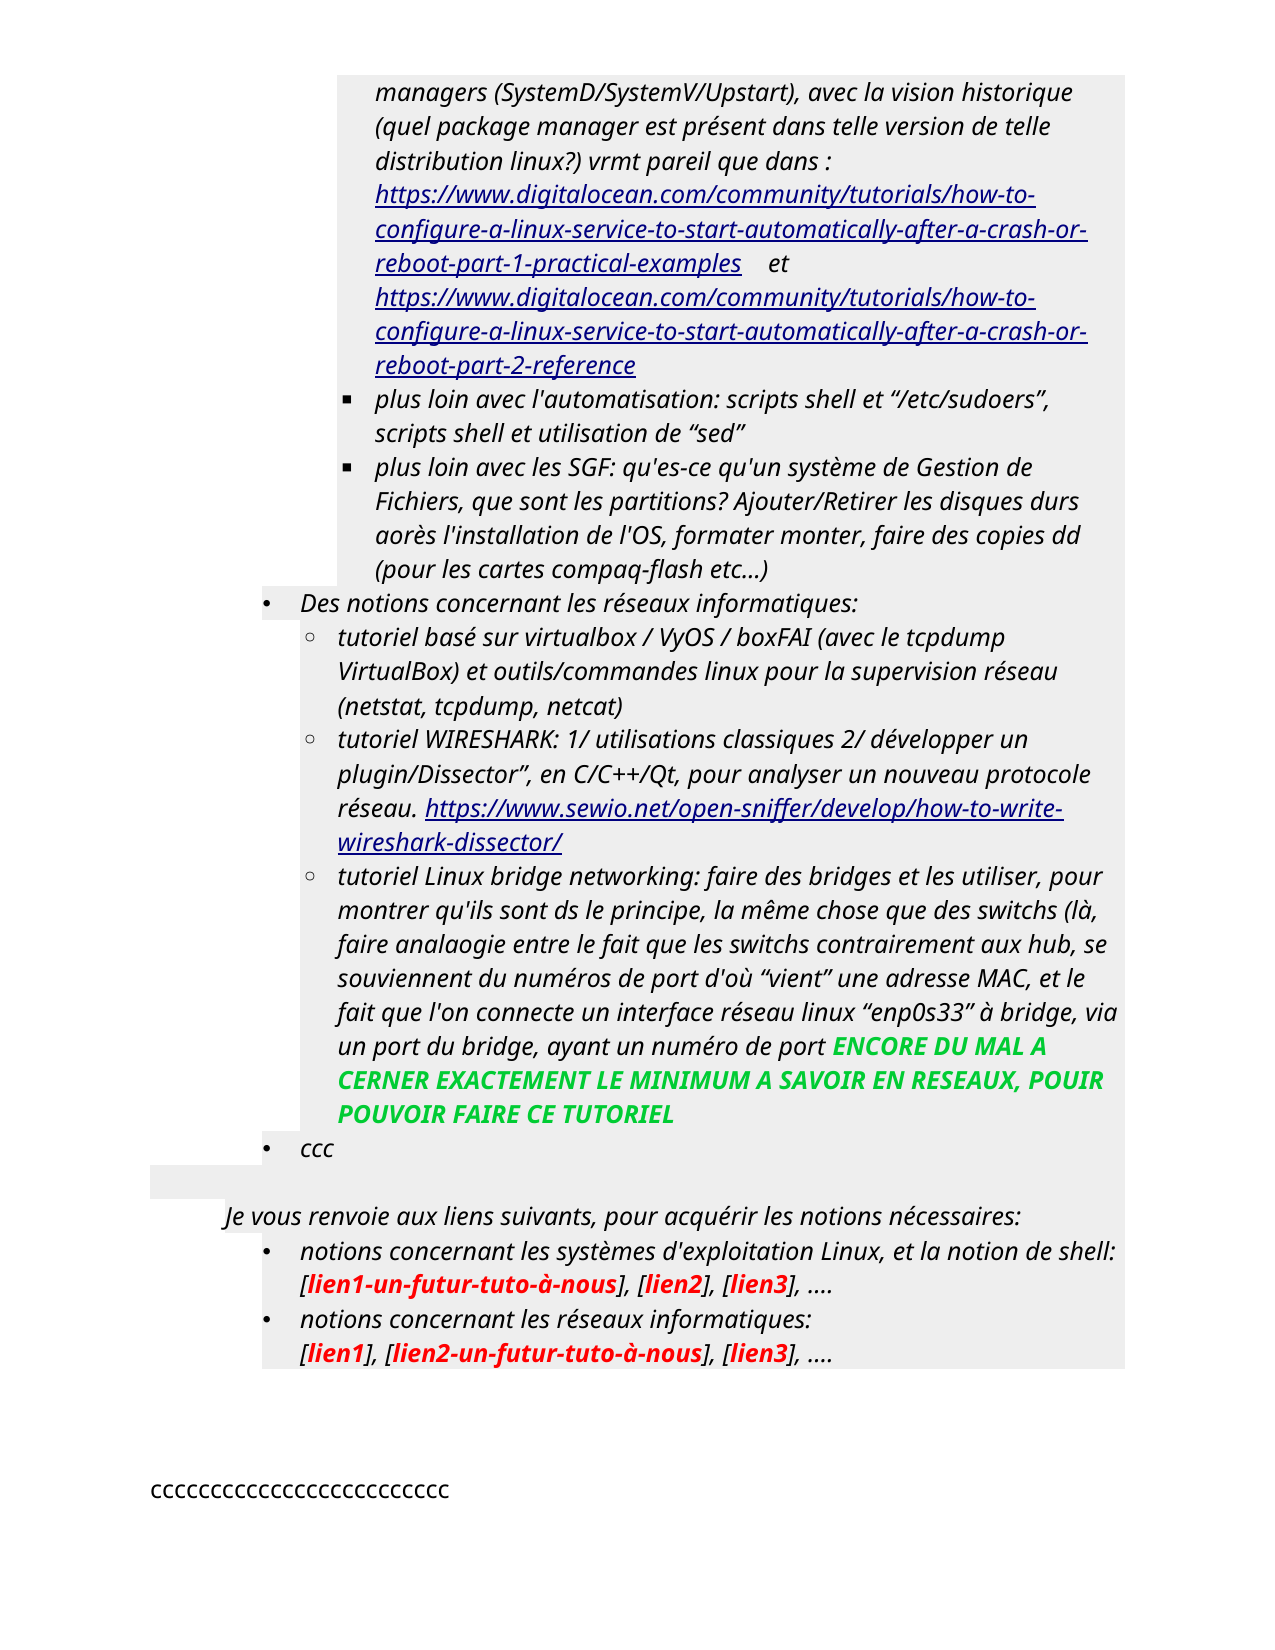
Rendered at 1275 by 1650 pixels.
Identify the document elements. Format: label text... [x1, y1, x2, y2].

list ccc [262, 1131, 1125, 1165]
list tutoriel Linux bridge networking: faire des bridges et les utiliser, pour montrer qu'ils sont ds le principe, la même chose que des switchs (là, faire analaogie entre le fait que les switchs contrairement aux hub, se souviennent du numéros de port d'où “vient” une adresse MAC, et le fait que l'on connecte un interface réseau linux “enp0s33” à bridge, via un port du bridge, ayant un numéro de port ENCORE DU MAL A CERNER EXACTEMENT LE MINIMUM A SAVOIR EN RESEAUX, POUIR POUVOIR FAIRE CE TUTORIEL [300, 858, 1125, 1131]
list notions concernant les systèmes d'exploitation Linux, et la notion de shell: [lien1-un-futur-tuto-à-nous], [lien2], [lien3], …. [262, 1233, 1125, 1301]
list plus loin avec l'automatisation: scripts shell et “/etc/sudoers”, scripts shell et utilisation de “sed” [337, 382, 1125, 450]
list tutoriel WIRESHARK: 1/ utilisations classiques 2/ développer un plugin/Dissector”, en C/C++/Qt, pour analyser un nouveau protocole réseau. https://www.sewio.net/open-sniffer/develop/how-to-write-wireshark-dissector/ [300, 722, 1125, 858]
text Je vous renvoie aux liens suivants, pour acquérir les notions nécessaires: [225, 1199, 1125, 1233]
list managers (SystemD/SystemV/Upstart), avec la vision historique (quel package manager est présent dans telle version de telle distribution linux?) vrmt pareil que dans : https://www.digitalocean.com/community/tutorials/how-to-configure-a-linux-service-to-start-automatically-after-a-crash-or-reboot-part-1-practical-examples et [337, 75, 1125, 279]
list Des notions concernant les réseaux informatiques: [262, 586, 1125, 620]
list https://www.digitalocean.com/community/tutorials/how-to-configure-a-linux-service-to-start-automatically-after-a-crash-or-reboot-part-2-reference [337, 279, 1125, 382]
list plus loin avec les SGF: qu'es-ce qu'un système de Gestion de Fichiers, que sont les partitions? Ajouter/Retirer les disques durs aorès l'installation de l'OS, formater monter, faire des copies dd (pour les cartes compaq-flash etc...) [337, 450, 1125, 586]
text ccccccccccccccccccccccccc [150, 1472, 1125, 1506]
list tutoriel basé sur virtualbox / VyOS / boxFAI (avec le tcpdump VirtualBox) et outils/commandes linux pour la supervision réseau (netstat, tcpdump, netcat) [300, 620, 1125, 722]
list notions concernant les réseaux informatiques: [262, 1301, 1125, 1335]
list [lien1], [lien2-un-futur-tuto-à-nous], [lien3], …. [262, 1335, 1125, 1369]
